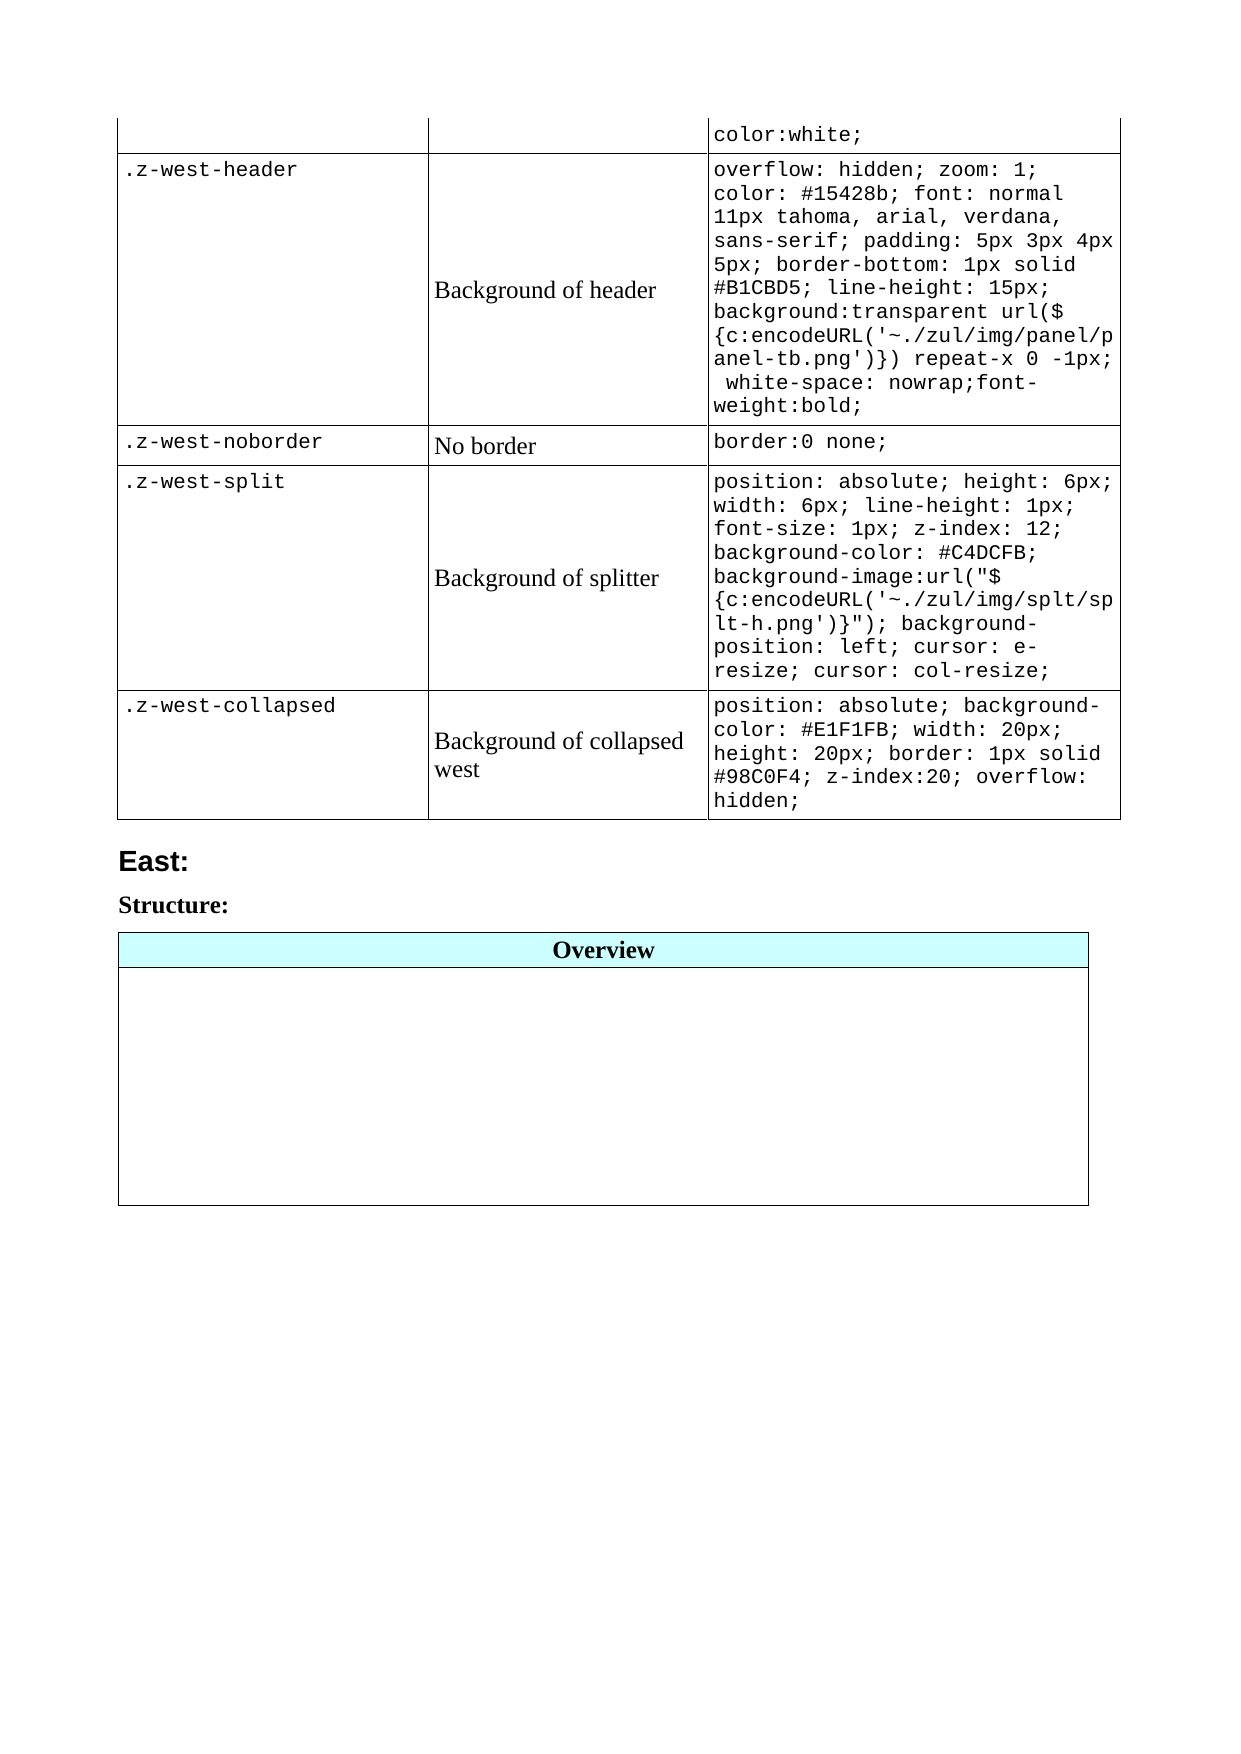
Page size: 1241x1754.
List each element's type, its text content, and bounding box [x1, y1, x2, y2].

table_cell [119, 968, 1088, 1205]
table_cell .z-west-collapsed [118, 691, 428, 819]
table_cell Background of header [429, 154, 707, 425]
table_cell [118, 118, 428, 153]
table_header Overview [119, 933, 1088, 967]
table_cell No border [429, 426, 707, 465]
table_cell .z-west-header [118, 154, 428, 425]
table_cell .z-west-split [118, 466, 428, 690]
table_cell overflow: hidden; zoom: 1; color: #15428b; font: normal 11px tahoma, arial, verdana, sans-serif; padding: 5px 3px 4px 5px; border-bottom: 1px solid #B1CBD5; line-height: 15px; background:transparent url(${c:encodeURL('~./zul/img/panel/panel-tb.png')}) repeat-x 0 -1px; white-space: nowrap;font-weight:bold; [709, 154, 1120, 425]
table_cell position: absolute; background-color: #E1F1FB; width: 20px; height: 20px; border: 1px solid #98C0F4; z-index:20; overflow: hidden; [709, 691, 1120, 819]
table_cell border:0 none; [709, 426, 1120, 465]
subtitle East: [118, 844, 1122, 878]
table_cell Background of splitter [429, 466, 707, 690]
table_cell position: absolute; height: 6px; width: 6px; line-height: 1px; font-size: 1px; z-index: 12; background-color: #C4DCFB; background-image:url("${c:encodeURL('~./zul/img/splt/splt-h.png')}"); background-position: left; cursor: e-resize; cursor: col-resize; [709, 466, 1120, 690]
text Structure: [118, 891, 1122, 919]
table_cell Background of collapsed west [429, 691, 707, 819]
table_cell color:white; [709, 118, 1120, 153]
table_cell .z-west-noborder [118, 426, 428, 465]
table_cell [429, 118, 707, 153]
